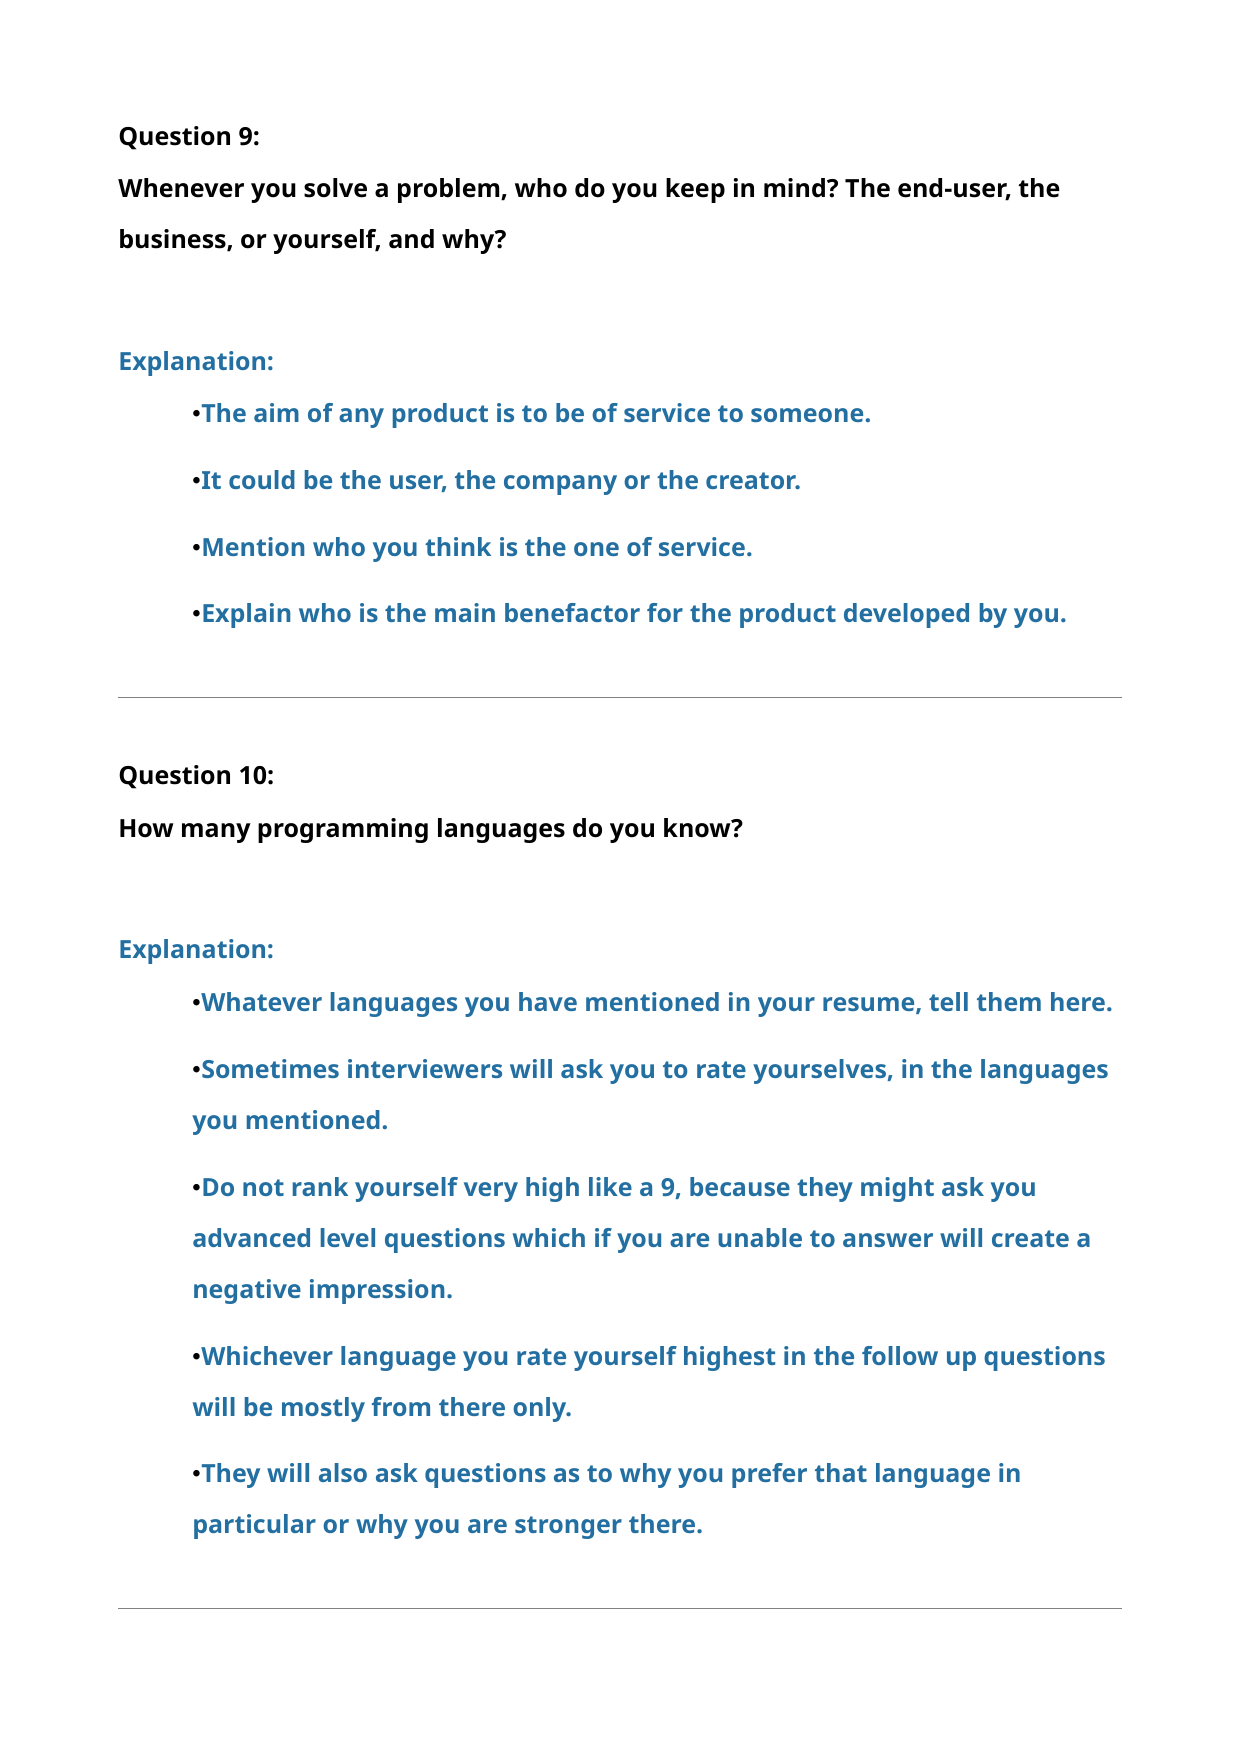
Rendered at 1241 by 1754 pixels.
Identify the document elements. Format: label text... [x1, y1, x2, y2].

list Whatever languages you have mentioned in your resume, tell them here. [118, 985, 1122, 1019]
subtitle Explanation: [118, 343, 1122, 377]
text Whenever you solve a problem, who do you keep in mind? The end-user, the business, or yourself, and why? [118, 171, 1122, 256]
list Sometimes interviewers will ask you to rate yourselves, in the languages you mentioned. [118, 1052, 1122, 1137]
subtitle Explanation: [118, 932, 1122, 966]
subtitle Question 9: [118, 118, 1122, 152]
subtitle Question 10: [118, 758, 1122, 792]
list Explain who is the main benefactor for the product developed by you. [118, 596, 1122, 630]
list Whichever language you rate yourself highest in the follow up questions will be mostly from there only. [118, 1338, 1122, 1423]
list They will also ask questions as to why you prefer that language in particular or why you are stronger there. [118, 1456, 1122, 1541]
list Mention who you think is the one of service. [118, 529, 1122, 563]
text How many programming languages do you know? [118, 811, 1122, 845]
list Do not rank yourself very high like a 9, because they might ask you advanced level questions which if you are unable to answer will create a negative impression. [118, 1169, 1122, 1306]
list The aim of any product is to be of service to someone. [118, 396, 1122, 430]
list It could be the user, the company or the creator. [118, 463, 1122, 497]
